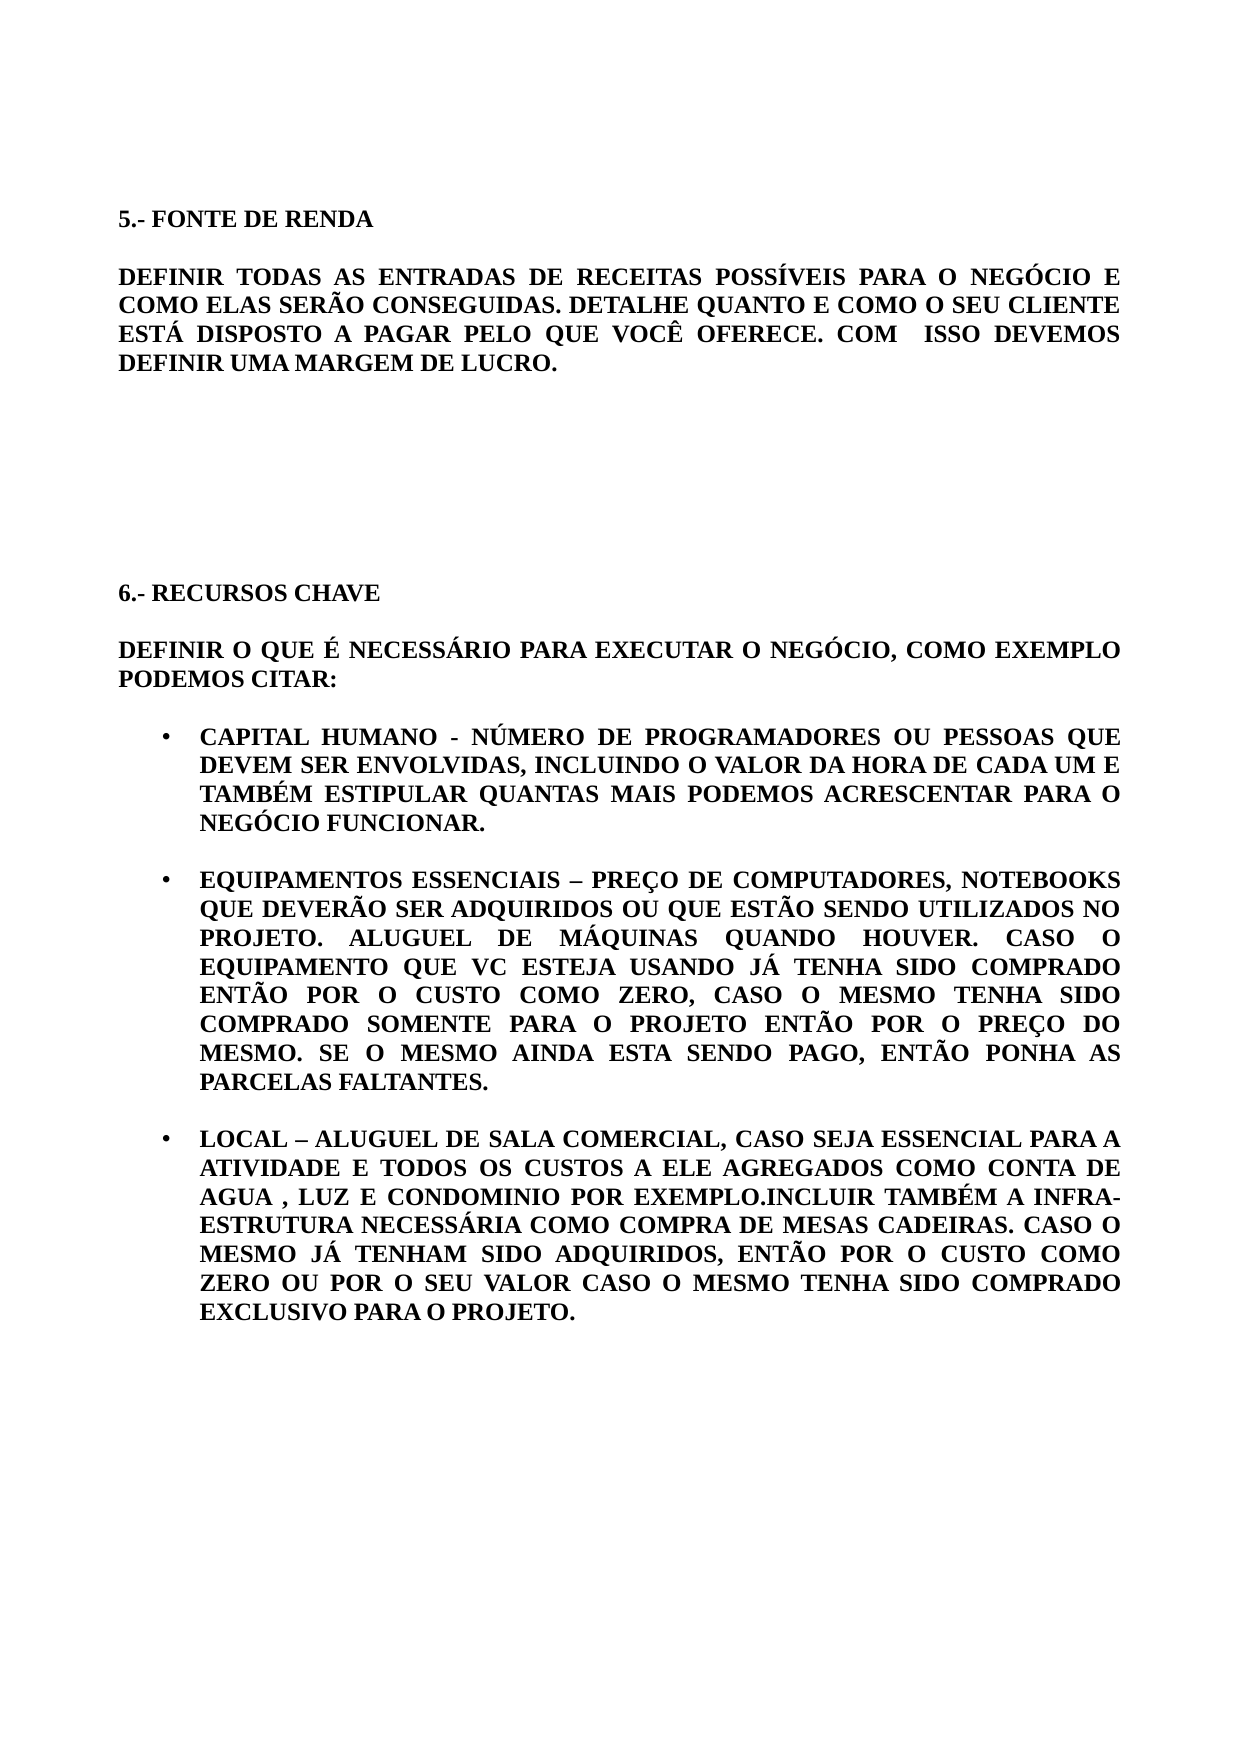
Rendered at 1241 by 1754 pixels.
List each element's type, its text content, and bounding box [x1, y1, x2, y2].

text DEFINIR O QUE É NECESSÁRIO PARA EXECUTAR O NEGÓCIO, COMO EXEMPLO PODEMOS CITAR: [118, 636, 1122, 693]
text DEFINIR TODAS AS ENTRADAS DE RECEITAS POSSÍVEIS PARA O NEGÓCIO E COMO ELAS SERÃO CONSEGUIDAS. DETALHE QUANTO E COMO O SEU CLIENTE ESTÁ DISPOSTO A PAGAR PELO QUE VOCÊ OFERECE. COM ISSO DEVEMOS DEFINIR UMA MARGEM DE LUCRO. [118, 262, 1122, 377]
text 5.- FONTE DE RENDA [118, 204, 1122, 233]
list LOCAL – ALUGUEL DE SALA COMERCIAL, CASO SEJA ESSENCIAL PARA A ATIVIDADE E TODOS OS CUSTOS A ELE AGREGADOS COMO CONTA DE AGUA , LUZ E CONDOMINIO POR EXEMPLO.INCLUIR TAMBÉM A INFRA-ESTRUTURA NECESSÁRIA COMO COMPRA DE MESAS CADEIRAS. CASO O MESMO JÁ TENHAM SIDO ADQUIRIDOS, ENTÃO POR O CUSTO COMO ZERO OU POR O SEU VALOR CASO O MESMO TENHA SIDO COMPRADO EXCLUSIVO PARA O PROJETO. [162, 1124, 1122, 1326]
list CAPITAL HUMANO - NÚMERO DE PROGRAMADORES OU PESSOAS QUE DEVEM SER ENVOLVIDAS, INCLUINDO O VALOR DA HORA DE CADA UM E TAMBÉM ESTIPULAR QUANTAS MAIS PODEMOS ACRESCENTAR PARA O NEGÓCIO FUNCIONAR. [162, 722, 1122, 837]
text 6.- RECURSOS CHAVE [118, 578, 1122, 607]
list EQUIPAMENTOS ESSENCIAIS – PREÇO DE COMPUTADORES, NOTEBOOKS QUE DEVERÃO SER ADQUIRIDOS OU QUE ESTÃO SENDO UTILIZADOS NO PROJETO. ALUGUEL DE MÁQUINAS QUANDO HOUVER. CASO O EQUIPAMENTO QUE VC ESTEJA USANDO JÁ TENHA SIDO COMPRADO ENTÃO POR O CUSTO COMO ZERO, CASO O MESMO TENHA SIDO COMPRADO SOMENTE PARA O PROJETO ENTÃO POR O PREÇO DO MESMO. SE O MESMO AINDA ESTA SENDO PAGO, ENTÃO PONHA AS PARCELAS FALTANTES. [162, 866, 1122, 1096]
